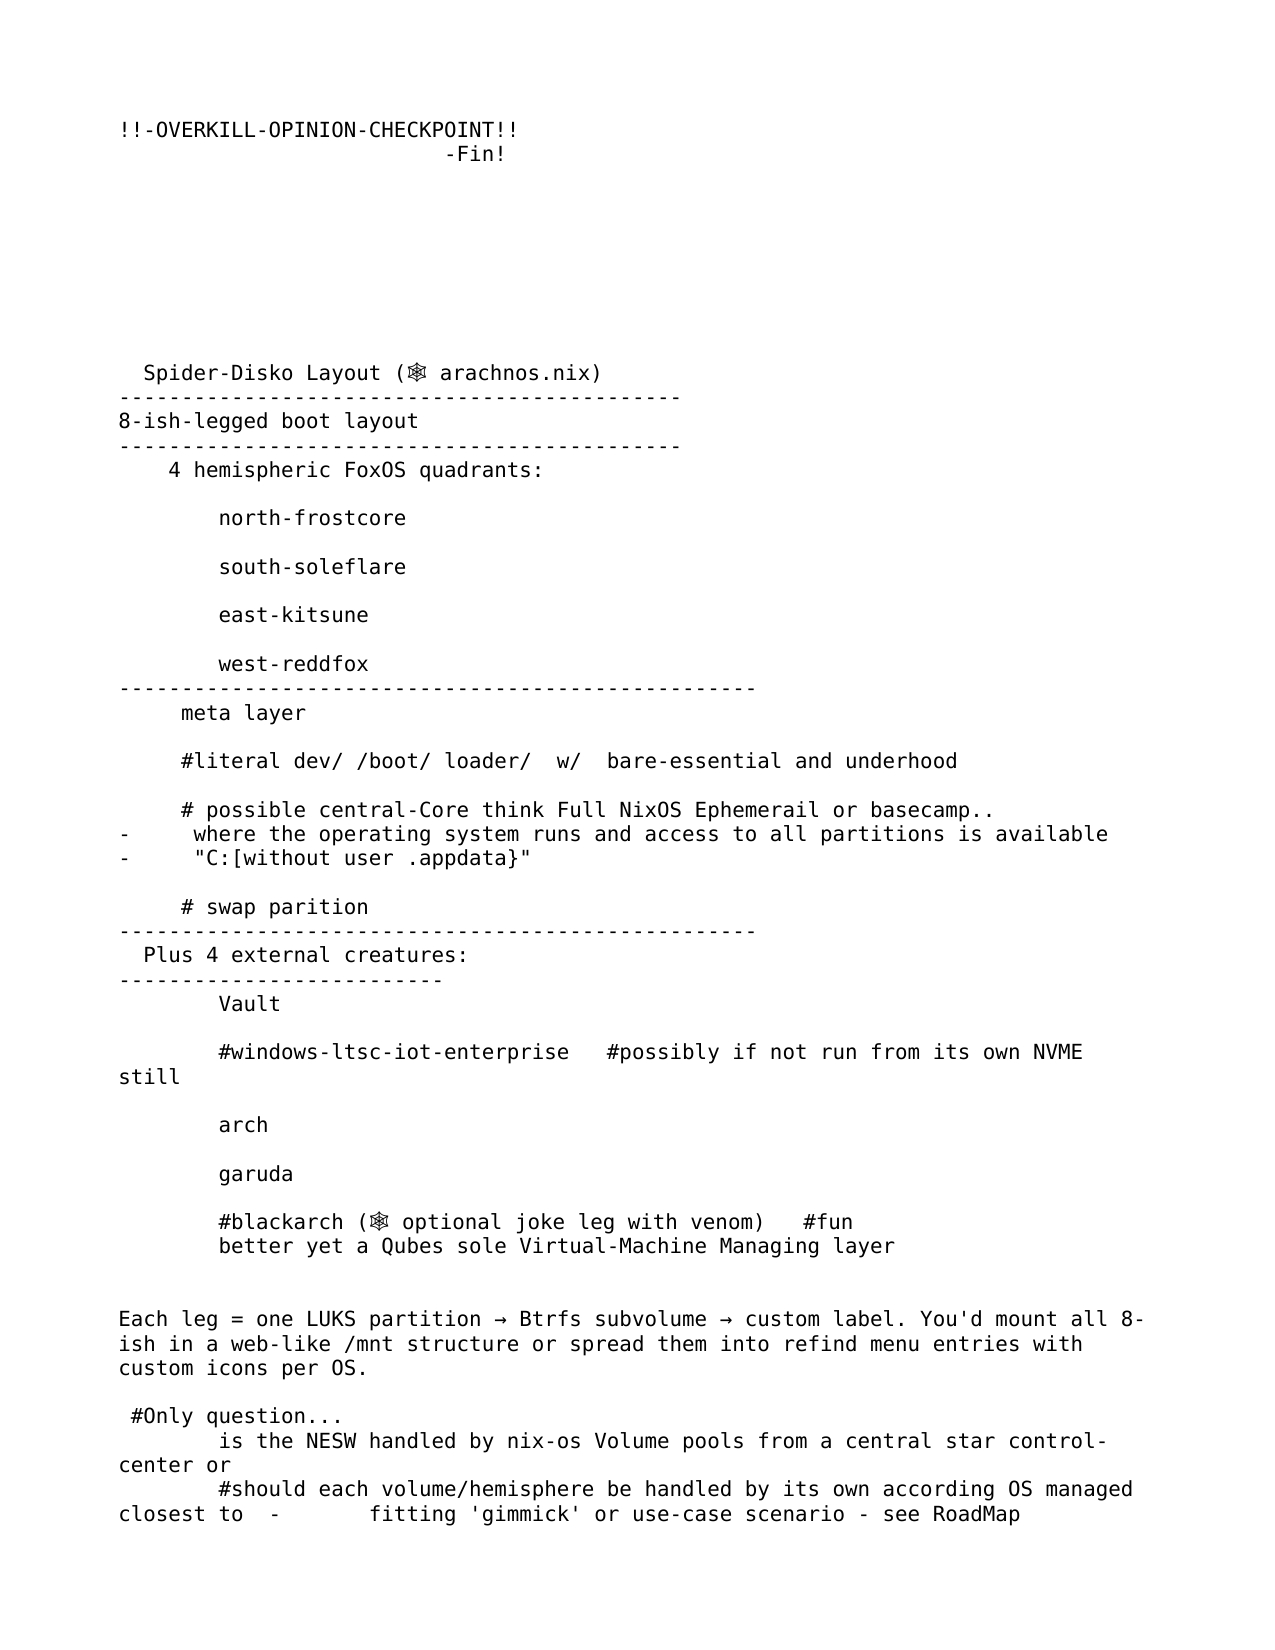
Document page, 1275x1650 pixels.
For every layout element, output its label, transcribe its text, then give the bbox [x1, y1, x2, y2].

text #blackarch (🕸️ optional joke leg with venom) #fun [118, 1210, 1157, 1234]
text !!-OVERKILL-OPINION-CHECKPOINT!! [118, 118, 1157, 142]
text -------------------------- [118, 968, 1157, 992]
text east-kitsune [118, 603, 1157, 628]
text --------------------------------------------- [118, 385, 1157, 409]
text #Only question... [118, 1404, 1157, 1429]
text # swap parition [118, 895, 1157, 919]
text -Fin! [118, 142, 1157, 167]
text --------------------------------------------- [118, 434, 1157, 458]
text west-reddfox [118, 652, 1157, 676]
text meta layer [118, 701, 1157, 725]
text arch [118, 1113, 1157, 1137]
text Vault [118, 992, 1157, 1016]
text south-soleflare [118, 555, 1157, 579]
text --------------------------------------------------- [118, 676, 1157, 701]
text 8-ish-legged boot layout [118, 409, 1157, 434]
text Plus 4 external creatures: [118, 943, 1157, 968]
text # possible central-Core think Full NixOS Ephemerail or basecamp.. - where the operating system runs and access to all partitions is available - "C:[without user .appdata}" [118, 798, 1157, 871]
text --------------------------------------------------- [118, 919, 1157, 943]
text is the NESW handled by nix-os Volume pools from a central star control-center or [118, 1429, 1157, 1477]
text #should each volume/hemisphere be handled by its own according OS managed closest to - fitting 'gimmick' or use-case scenario - see RoadMap [118, 1477, 1157, 1526]
text #literal dev/ /boot/ loader/ w/ bare-essential and underhood [118, 749, 1157, 773]
text Spider-Disko Layout (🕸️ arachnos.nix) [118, 361, 1157, 385]
text 4 hemispheric FoxOS quadrants: [118, 458, 1157, 482]
text better yet a Qubes sole Virtual-Machine Managing layer [118, 1234, 1157, 1259]
text #windows-ltsc-iot-enterprise #possibly if not run from its own NVME still [118, 1040, 1157, 1089]
text north-frostcore [118, 506, 1157, 531]
text Each leg = one LUKS partition → Btrfs subvolume → custom label. You'd mount all 8-ish in a web-like /mnt structure or spread them into refind menu entries with custom icons per OS. [118, 1307, 1157, 1380]
text garuda [118, 1162, 1157, 1186]
